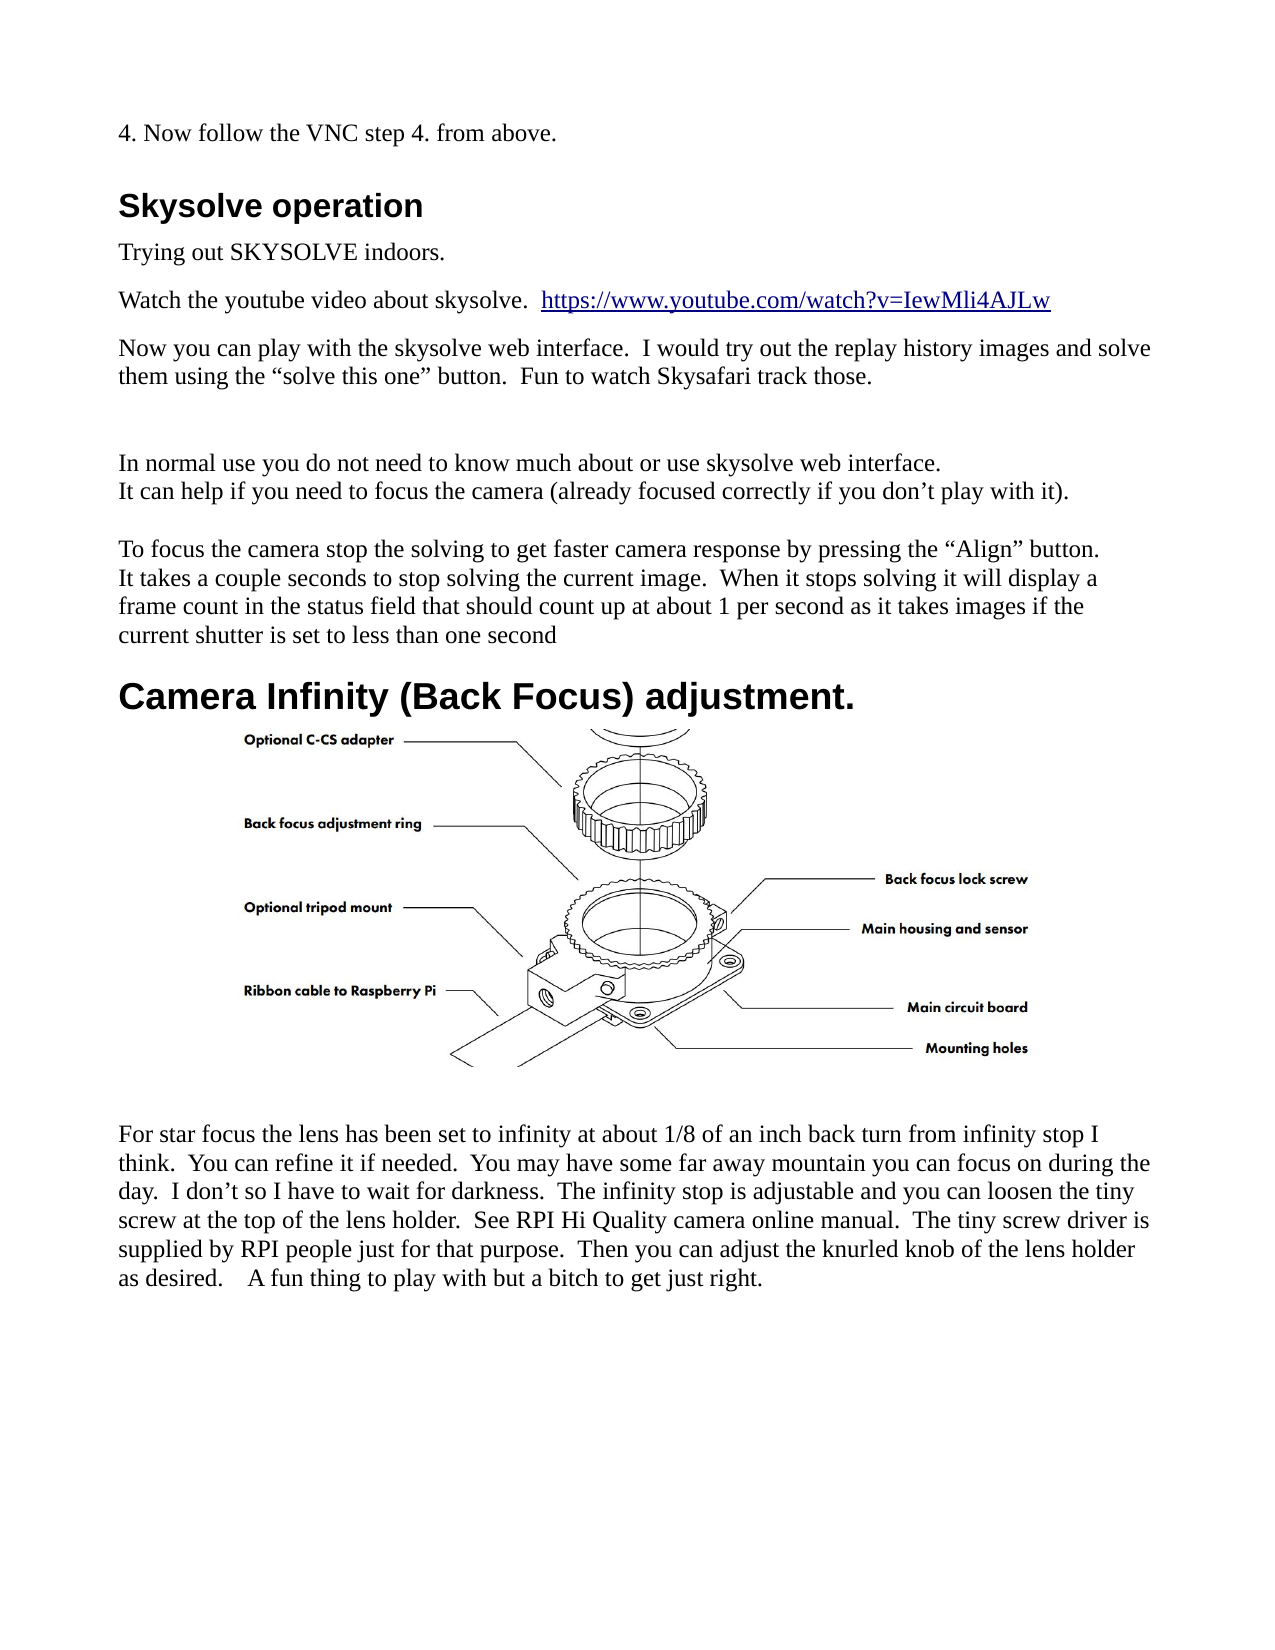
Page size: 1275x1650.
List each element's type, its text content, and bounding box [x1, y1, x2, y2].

text It takes a couple seconds to stop solving the current image. When it stops solving it will display a frame count in the status field that should count up at about 1 per second as it takes images if the current shutter is set to less than one second [118, 563, 1157, 649]
picture [216, 729, 1059, 1067]
text Trying out SKYSOLVE indoors. [118, 237, 1157, 266]
subtitle Skysolve operation [118, 187, 1157, 225]
text Now you can play with the skysolve web interface. I would try out the replay history images and solve them using the “solve this one” button. Fun to watch Skysafari track those. [118, 333, 1157, 390]
text 4. Now follow the VNC step 4. from above. [118, 118, 1157, 147]
text Watch the youtube video about skysolve. https://www.youtube.com/watch?v=IewMli4AJLw [118, 285, 1157, 314]
subtitle Camera Infinity (Back Focus) adjustment. [118, 674, 1157, 717]
text It can help if you need to focus the camera (already focused correctly if you don’t play with it). [118, 476, 1157, 505]
text In normal use you do not need to know much about or use skysolve web interface. [118, 448, 1157, 476]
text For star focus the lens has been set to infinity at about 1/8 of an inch back turn from infinity stop I think. You can refine it if needed. You may have some far away mountain you can focus on during the day. I don’t so I have to wait for darkness. The infinity stop is adjustable and you can loosen the tiny screw at the top of the lens holder. See RPI Hi Quality camera online manual. The tiny screw driver is supplied by RPI people just for that purpose. Then you can adjust the knurled knob of the lens holder as desired. A fun thing to play with but a bitch to get just right. [118, 1119, 1157, 1291]
text To focus the camera stop the solving to get faster camera response by pressing the “Align” button. [118, 534, 1157, 563]
